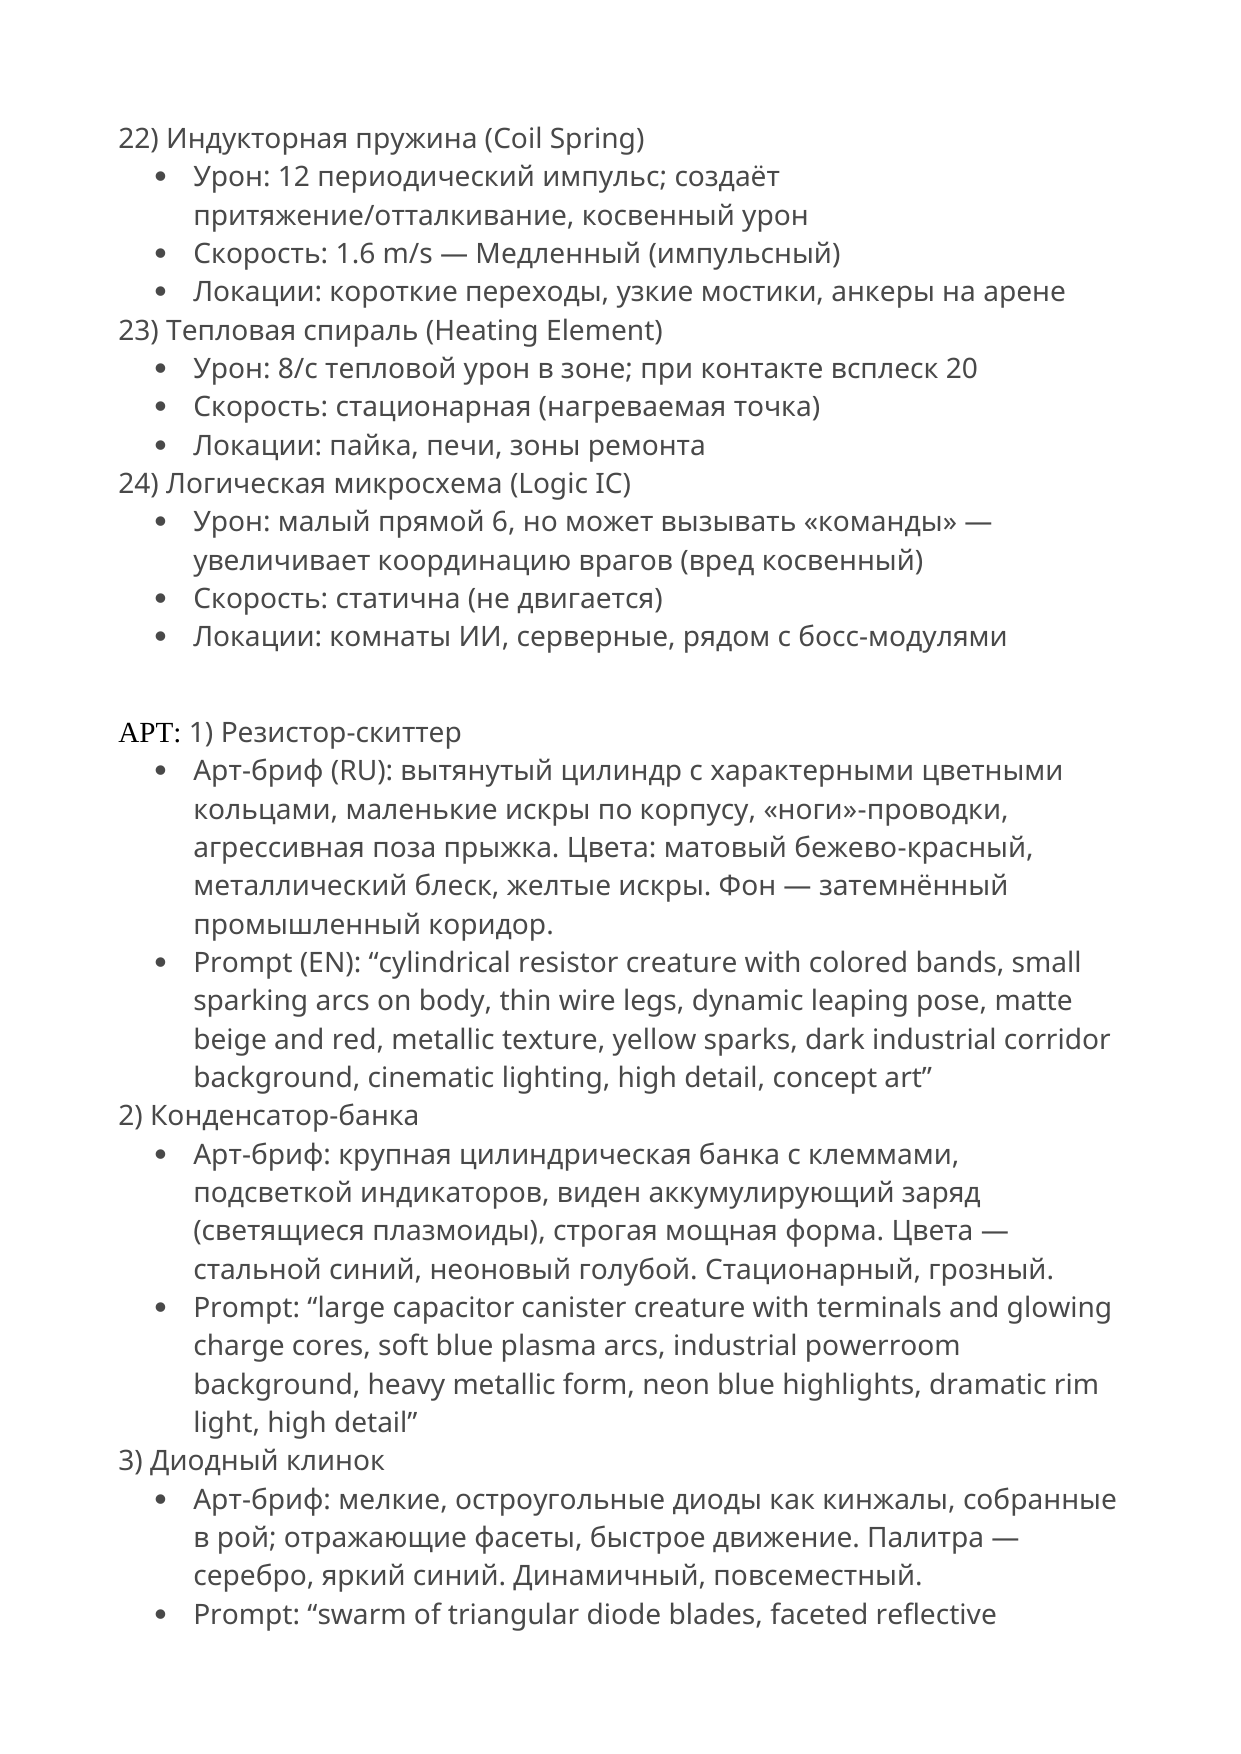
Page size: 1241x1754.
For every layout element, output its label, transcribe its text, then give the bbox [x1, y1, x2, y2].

list Скорость: стационарная (нагреваемая точка) [156, 386, 1122, 425]
list Prompt (EN): “cylindrical resistor creature with colored bands, small sparking arcs on body, thin wire legs, dynamic leaping pose, matte beige and red, metallic texture, yellow sparks, dark industrial corridor background, cinematic lighting, high detail, concept art” [156, 942, 1122, 1096]
text 23) Тепловая спираль (Heating Element) [118, 310, 1122, 348]
list Скорость: статична (не двигается) [156, 578, 1122, 616]
list Арт‑бриф: мелкие, остроугольные диоды как кинжалы, собранные в рой; отражающие фасеты, быстрое движение. Палитра — серебро, яркий синий. Динамичный, повсеместный. [156, 1479, 1122, 1594]
list Prompt: “large capacitor canister creature with terminals and glowing charge cores, soft blue plasma arcs, industrial powerroom background, heavy metallic form, neon blue highlights, dramatic rim light, high detail” [156, 1287, 1122, 1441]
text 2) Конденсатор-банка [118, 1096, 1122, 1134]
list Локации: комнаты ИИ, серверные, рядом с босс-модулями [156, 616, 1122, 655]
list Локации: короткие переходы, узкие мостики, анкеры на арене [156, 271, 1122, 310]
text 3) Диодный клинок [118, 1441, 1122, 1479]
text АРТ: 1) Резистор-скиттер [118, 712, 1122, 751]
list Prompt: “swarm of triangular diode blades, faceted reflective [156, 1594, 1122, 1632]
text 22) Индукторная пружина (Coil Spring) [118, 118, 1122, 156]
list Арт‑бриф: крупная цилиндрическая банка с клеммами, подсветкой индикаторов, виден аккумулирующий заряд (светящиеся плазмоиды), строгая мощная форма. Цвета — стальной синий, неоновый голубой. Стационарный, грозный. [156, 1134, 1122, 1287]
list Урон: малый прямой 6, но может вызывать «команды» — увеличивает координацию врагов (вред косвенный) [156, 501, 1122, 578]
list Арт‑бриф (RU): вытянутый цилиндр с характерными цветными кольцами, маленькие искры по корпусу, «ноги»‑проводки, агрессивная поза прыжка. Цвета: матовый бежево‑красный, металлический блеск, желтые искры. Фон — затемнённый промышленный коридор. [156, 751, 1122, 942]
list Локации: пайка, печи, зоны ремонта [156, 425, 1122, 463]
list Урон: 12 периодический импульс; создаёт притяжение/отталкивание, косвенный урон [156, 156, 1122, 233]
list Урон: 8/с тепловой урон в зоне; при контакте всплеск 20 [156, 348, 1122, 386]
text 24) Логическая микросхема (Logic IC) [118, 463, 1122, 501]
list Скорость: 1.6 m/s — Медленный (импульсный) [156, 233, 1122, 271]
